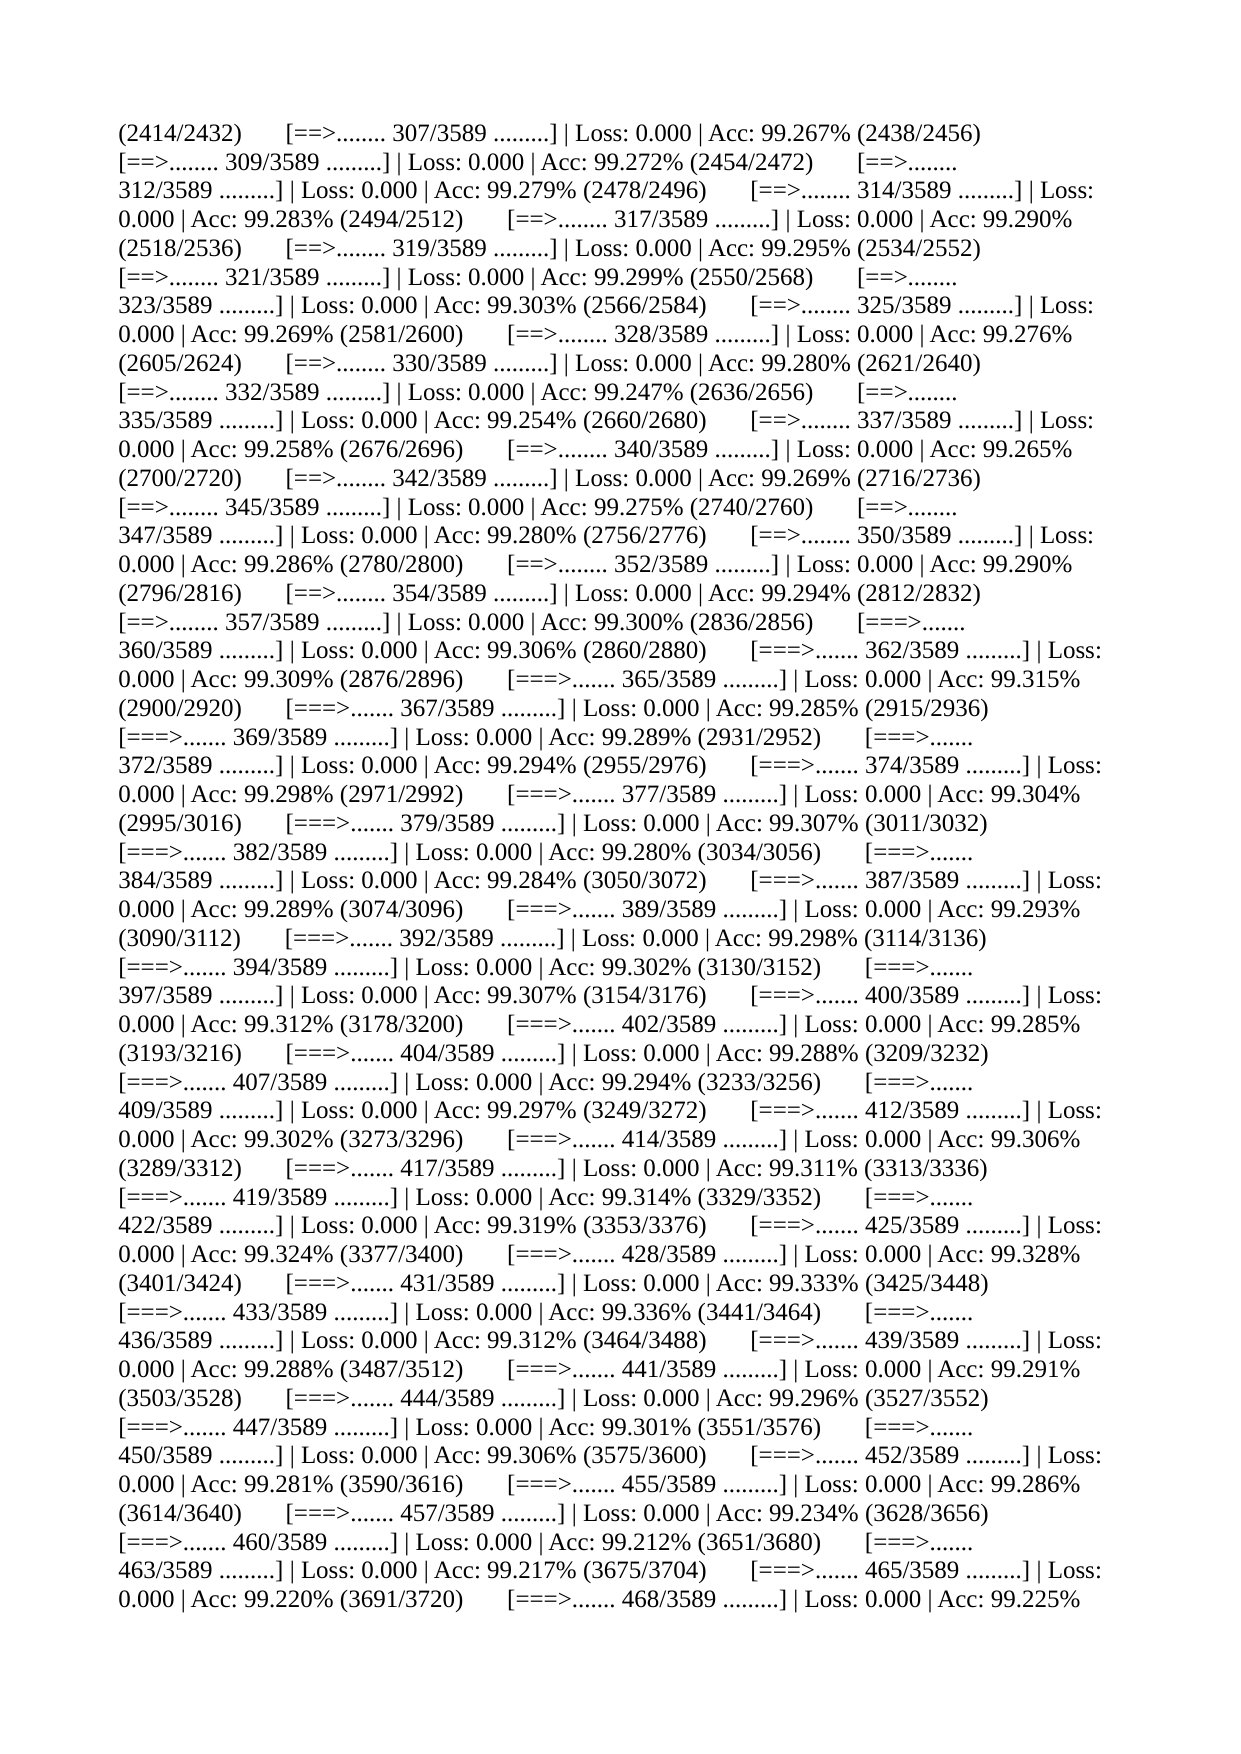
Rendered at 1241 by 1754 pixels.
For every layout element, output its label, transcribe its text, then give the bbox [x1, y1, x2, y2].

text (2414/2432) [==>........ 307/3589 .........] | Loss: 0.000 | Acc: 99.267% (2438/2456) [==>........ 309/3589 .........] | Loss: 0.000 | Acc: 99.272% (2454/2472) [==>........ 312/3589 .........] | Loss: 0.000 | Acc: 99.279% (2478/2496) [==>........ 314/3589 .........] | Loss: 0.000 | Acc: 99.283% (2494/2512) [==>........ 317/3589 .........] | Loss: 0.000 | Acc: 99.290% (2518/2536) [==>........ 319/3589 .........] | Loss: 0.000 | Acc: 99.295% (2534/2552) [==>........ 321/3589 .........] | Loss: 0.000 | Acc: 99.299% (2550/2568) [==>........ 323/3589 .........] | Loss: 0.000 | Acc: 99.303% (2566/2584) [==>........ 325/3589 .........] | Loss: 0.000 | Acc: 99.269% (2581/2600) [==>........ 328/3589 .........] | Loss: 0.000 | Acc: 99.276% (2605/2624) [==>........ 330/3589 .........] | Loss: 0.000 | Acc: 99.280% (2621/2640) [==>........ 332/3589 .........] | Loss: 0.000 | Acc: 99.247% (2636/2656) [==>........ 335/3589 .........] | Loss: 0.000 | Acc: 99.254% (2660/2680) [==>........ 337/3589 .........] | Loss: 0.000 | Acc: 99.258% (2676/2696) [==>........ 340/3589 .........] | Loss: 0.000 | Acc: 99.265% (2700/2720) [==>........ 342/3589 .........] | Loss: 0.000 | Acc: 99.269% (2716/2736) [==>........ 345/3589 .........] | Loss: 0.000 | Acc: 99.275% (2740/2760) [==>........ 347/3589 .........] | Loss: 0.000 | Acc: 99.280% (2756/2776) [==>........ 350/3589 .........] | Loss: 0.000 | Acc: 99.286% (2780/2800) [==>........ 352/3589 .........] | Loss: 0.000 | Acc: 99.290% (2796/2816) [==>........ 354/3589 .........] | Loss: 0.000 | Acc: 99.294% (2812/2832) [==>........ 357/3589 .........] | Loss: 0.000 | Acc: 99.300% (2836/2856) [===>....... 360/3589 .........] | Loss: 0.000 | Acc: 99.306% (2860/2880) [===>....... 362/3589 .........] | Loss: 0.000 | Acc: 99.309% (2876/2896) [===>....... 365/3589 .........] | Loss: 0.000 | Acc: 99.315% (2900/2920) [===>....... 367/3589 .........] | Loss: 0.000 | Acc: 99.285% (2915/2936) [===>....... 369/3589 .........] | Loss: 0.000 | Acc: 99.289% (2931/2952) [===>....... 372/3589 .........] | Loss: 0.000 | Acc: 99.294% (2955/2976) [===>....... 374/3589 .........] | Loss: 0.000 | Acc: 99.298% (2971/2992) [===>....... 377/3589 .........] | Loss: 0.000 | Acc: 99.304% (2995/3016) [===>....... 379/3589 .........] | Loss: 0.000 | Acc: 99.307% (3011/3032) [===>....... 382/3589 .........] | Loss: 0.000 | Acc: 99.280% (3034/3056) [===>....... 384/3589 .........] | Loss: 0.000 | Acc: 99.284% (3050/3072) [===>....... 387/3589 .........] | Loss: 0.000 | Acc: 99.289% (3074/3096) [===>....... 389/3589 .........] | Loss: 0.000 | Acc: 99.293% (3090/3112) [===>....... 392/3589 .........] | Loss: 0.000 | Acc: 99.298% (3114/3136) [===>....... 394/3589 .........] | Loss: 0.000 | Acc: 99.302% (3130/3152) [===>....... 397/3589 .........] | Loss: 0.000 | Acc: 99.307% (3154/3176) [===>....... 400/3589 .........] | Loss: 0.000 | Acc: 99.312% (3178/3200) [===>....... 402/3589 .........] | Loss: 0.000 | Acc: 99.285% (3193/3216) [===>....... 404/3589 .........] | Loss: 0.000 | Acc: 99.288% (3209/3232) [===>....... 407/3589 .........] | Loss: 0.000 | Acc: 99.294% (3233/3256) [===>....... 409/3589 .........] | Loss: 0.000 | Acc: 99.297% (3249/3272) [===>....... 412/3589 .........] | Loss: 0.000 | Acc: 99.302% (3273/3296) [===>....... 414/3589 .........] | Loss: 0.000 | Acc: 99.306% (3289/3312) [===>....... 417/3589 .........] | Loss: 0.000 | Acc: 99.311% (3313/3336) [===>....... 419/3589 .........] | Loss: 0.000 | Acc: 99.314% (3329/3352) [===>....... 422/3589 .........] | Loss: 0.000 | Acc: 99.319% (3353/3376) [===>....... 425/3589 .........] | Loss: 0.000 | Acc: 99.324% (3377/3400) [===>....... 428/3589 .........] | Loss: 0.000 | Acc: 99.328% (3401/3424) [===>....... 431/3589 .........] | Loss: 0.000 | Acc: 99.333% (3425/3448) [===>....... 433/3589 .........] | Loss: 0.000 | Acc: 99.336% (3441/3464) [===>....... 436/3589 .........] | Loss: 0.000 | Acc: 99.312% (3464/3488) [===>....... 439/3589 .........] | Loss: 0.000 | Acc: 99.288% (3487/3512) [===>....... 441/3589 .........] | Loss: 0.000 | Acc: 99.291% (3503/3528) [===>....... 444/3589 .........] | Loss: 0.000 | Acc: 99.296% (3527/3552) [===>....... 447/3589 .........] | Loss: 0.000 | Acc: 99.301% (3551/3576) [===>....... 450/3589 .........] | Loss: 0.000 | Acc: 99.306% (3575/3600) [===>....... 452/3589 .........] | Loss: 0.000 | Acc: 99.281% (3590/3616) [===>....... 455/3589 .........] | Loss: 0.000 | Acc: 99.286% (3614/3640) [===>....... 457/3589 .........] | Loss: 0.000 | Acc: 99.234% (3628/3656) [===>....... 460/3589 .........] | Loss: 0.000 | Acc: 99.212% (3651/3680) [===>....... 463/3589 .........] | Loss: 0.000 | Acc: 99.217% (3675/3704) [===>....... 465/3589 .........] | Loss: 0.000 | Acc: 99.220% (3691/3720) [===>....... 468/3589 .........] | Loss: 0.000 | Acc: 99.225% [118, 118, 1122, 1613]
